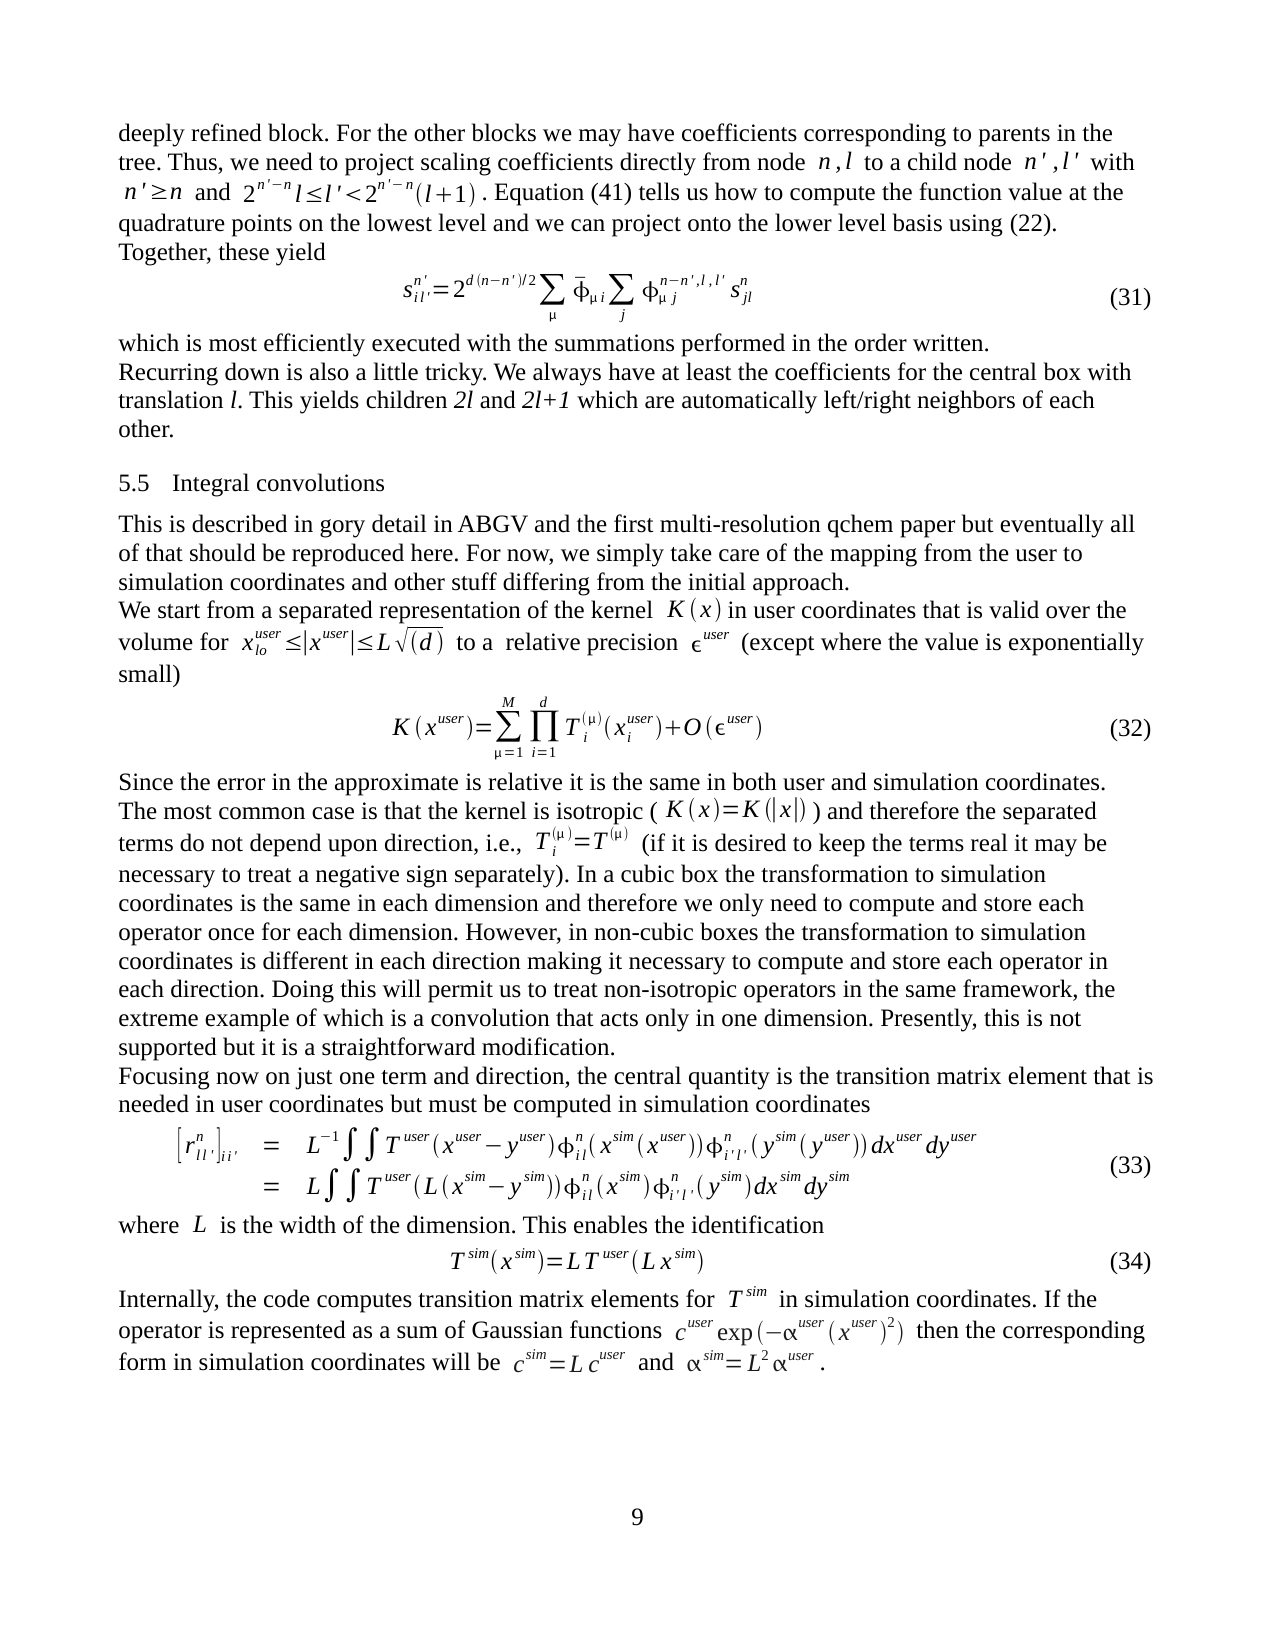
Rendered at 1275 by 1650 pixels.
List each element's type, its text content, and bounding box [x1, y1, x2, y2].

text This is described in gory detail in ABGV and the first multi-resolution qchem paper but eventually all of that should be reproduced here. For now, we simply take care of the mapping from the user to simulation coordinates and other stuff differing from the initial approach. [118, 509, 1157, 595]
text The most common case is that the kernel is isotropic () and therefore the separated terms do not depend upon direction, i.e., (if it is desired to keep the terms real it may be necessary to treat a negative sign separately). In a cubic box the transformation to simulation coordinates is the same in each dimension and therefore we only need to compute and store each operator once for each dimension. However, in non-cubic boxes the transformation to simulation coordinates is different in each direction making it necessary to compute and store each operator in each direction. Doing this will permit us to treat non-isotropic operators in the same framework, the extreme example of which is a convolution that acts only in one dimension. Presently, this is not supported but it is a straightforward modification. [118, 796, 1157, 1061]
table_header [118, 688, 1041, 767]
text Since the error in the approximate is relative it is the same in both user and simulation coordinates. [118, 767, 1157, 796]
text Recurring down is also a little tricky. We always have at least the coefficients for the central box with translation l. This yields children 2l and 2l+1 which are automatically left/right neighbors of each other. [118, 357, 1157, 443]
text Internally, the code computes transition matrix elements for in simulation coordinates. If the operator is represented as a sum of Gaussian functions then the corresponding form in simulation coordinates will be and . [118, 1283, 1157, 1377]
table_header (31) [1041, 265, 1157, 328]
text We start from a separated representation of the kernel in user coordinates that is valid over the volume for to a relative precision (except where the value is exponentially small) [118, 595, 1157, 688]
table_header [118, 1118, 1041, 1210]
table_header (33) [1041, 1118, 1157, 1210]
text where is the width of the dimension. This enables the identification [118, 1210, 1157, 1239]
text Focusing now on just one term and direction, the central quantity is the transition matrix element that is needed in user coordinates but must be computed in simulation coordinates [118, 1061, 1157, 1118]
text which is most efficiently executed with the summations performed in the order written. [118, 328, 1157, 357]
table_header (34) [1041, 1239, 1157, 1283]
table_header [118, 265, 1041, 328]
table_header (32) [1041, 688, 1157, 767]
table_header [118, 1239, 1041, 1283]
text Once all three sets of coefficients have been located we will be at the level corresponding to the most deeply refined block. For the other blocks we may have coefficients corresponding to parents in the tree. Thus, we need to project scaling coefficients directly from node to a child node with and . Equation (41) tells us how to compute the function value at the quadrature points on the lowest level and we can project onto the lower level basis using (22). Together, these yield [118, 118, 1157, 265]
subtitle Integral convolutions [118, 468, 1157, 497]
